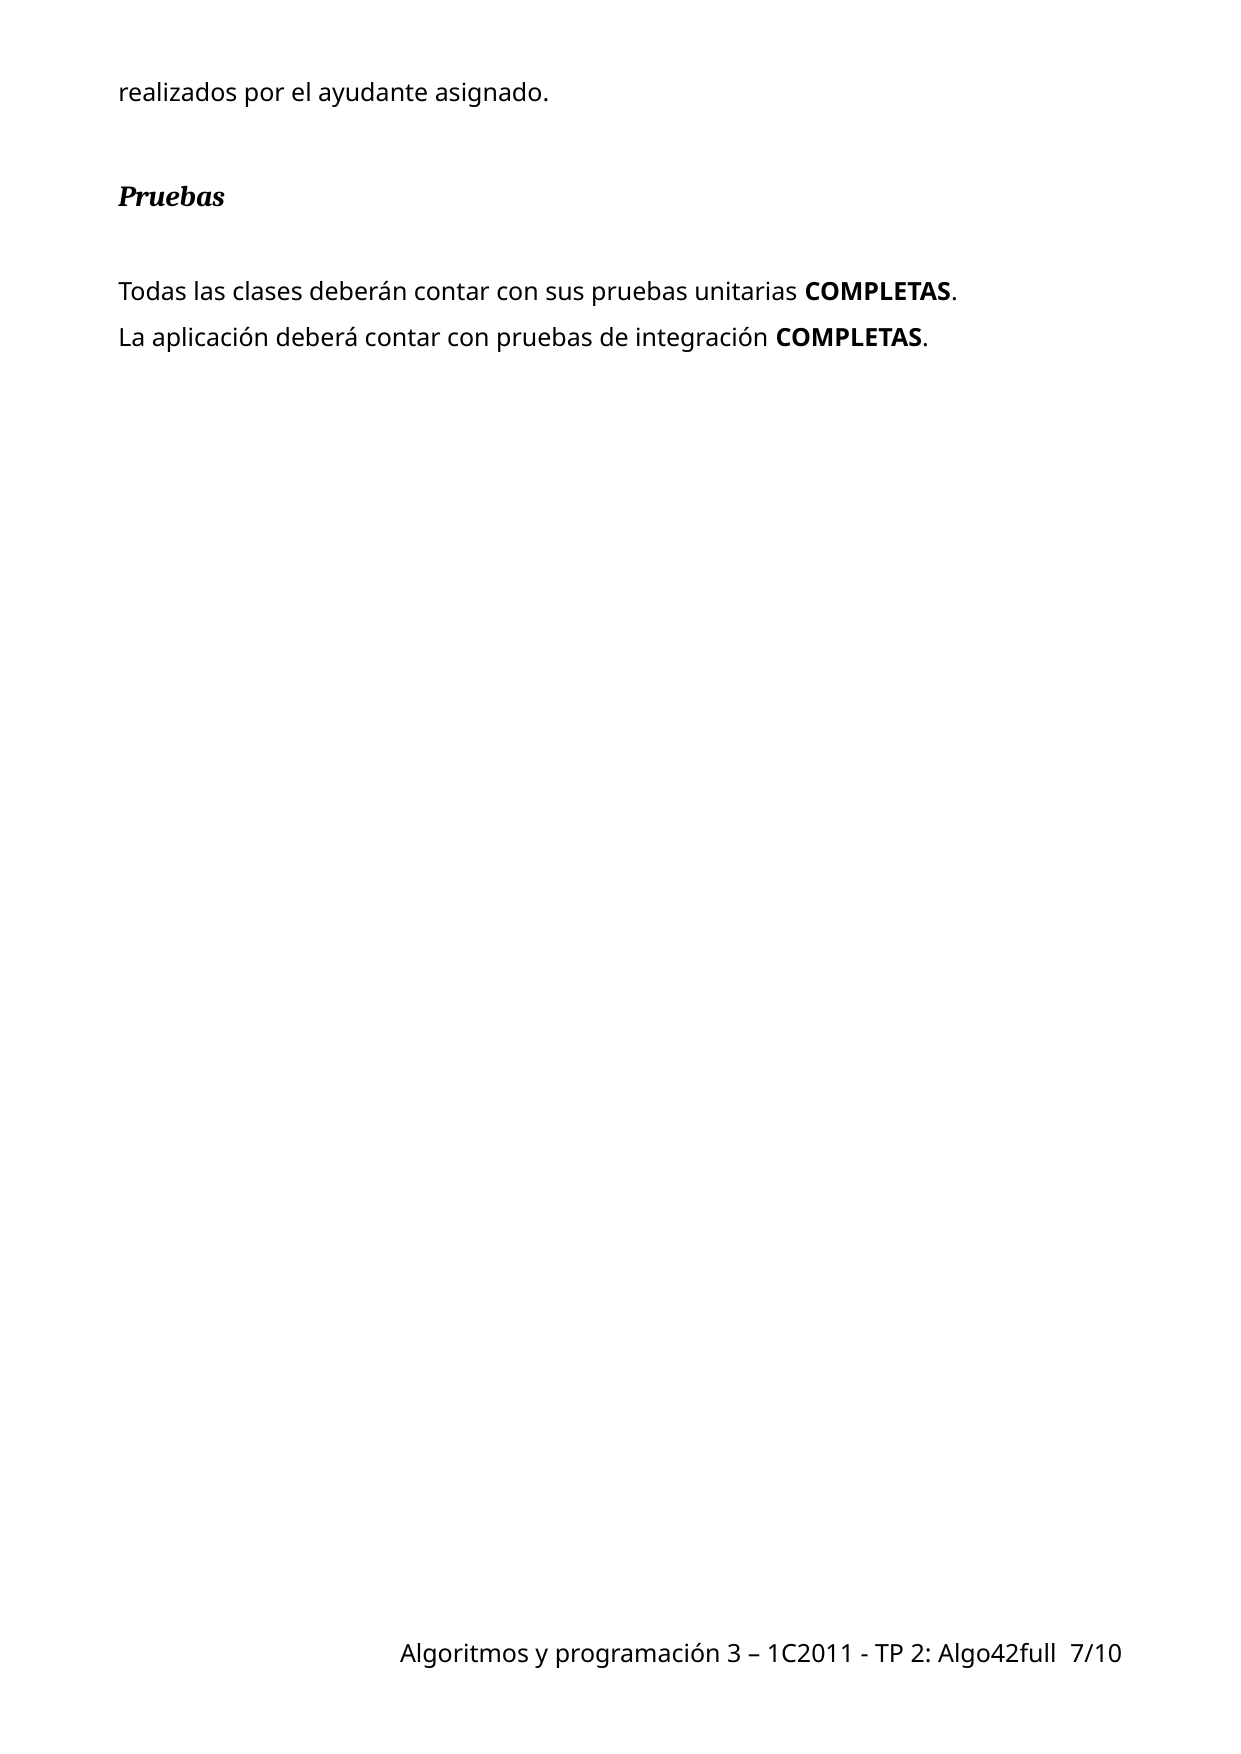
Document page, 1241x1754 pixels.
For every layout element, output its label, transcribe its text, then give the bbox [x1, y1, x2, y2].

text Todas las clases deberán contar con sus pruebas unitarias COMPLETAS. [118, 273, 1122, 307]
text La aplicación deberá contar con pruebas de integración COMPLETAS. [118, 320, 1122, 354]
subtitle Pruebas [118, 181, 1122, 214]
text realizados por el ayudante asignado. [118, 75, 1122, 109]
